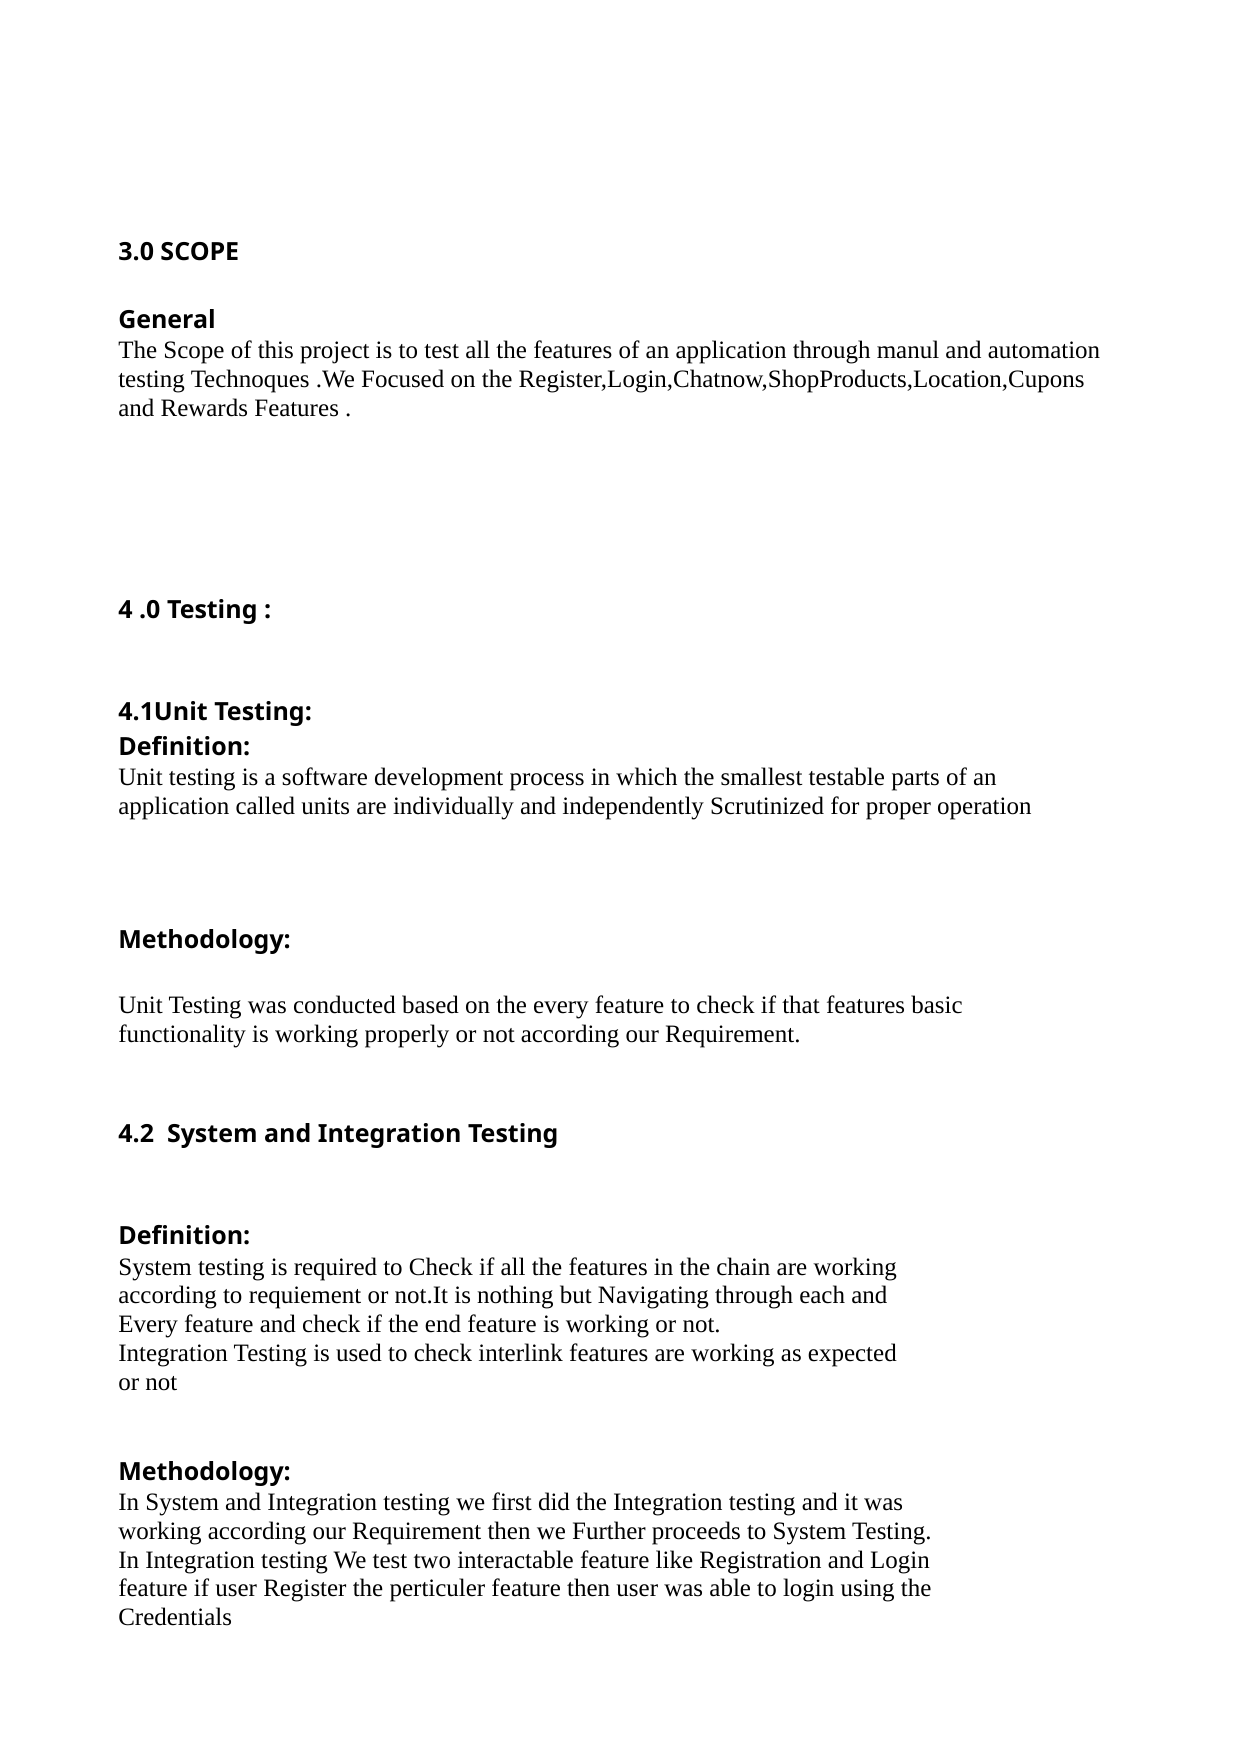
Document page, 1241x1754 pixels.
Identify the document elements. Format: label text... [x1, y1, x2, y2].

text Definition: [118, 728, 1122, 762]
text Methodology: [118, 1453, 1122, 1487]
text Unit testing is a software development process in which the smallest testable parts of an [118, 762, 1122, 791]
text Credentials [118, 1602, 1122, 1631]
text functionality is working properly or not according our Requirement. [118, 1019, 1122, 1047]
text or not [118, 1367, 1122, 1396]
text 4.2 System and Integration Testing [118, 1116, 1122, 1150]
text feature if user Register the perticuler feature then user was able to login using the [118, 1573, 1122, 1602]
text according to requiement or not.It is nothing but Navigating through each and [118, 1281, 1122, 1309]
text working according our Requirement then we Further proceeds to System Testing. [118, 1516, 1122, 1545]
text General [118, 301, 1122, 335]
text Every feature and check if the end feature is working or not. [118, 1309, 1122, 1338]
text System testing is required to Check if all the features in the chain are working [118, 1252, 1122, 1281]
text Unit Testing was conducted based on the every feature to check if that features basic [118, 990, 1122, 1019]
text 3.0 SCOPE [118, 233, 1122, 267]
text 4.1Unit Testing: [118, 694, 1122, 728]
text 4 .0 Testing : [118, 592, 1122, 626]
text The Scope of this project is to test all the features of an application through manul and automation testing Technoques .We Focused on the Register,Login,Chatnow,ShopProducts,Location,Cupons and Rewards Features . [118, 335, 1122, 422]
text Integration Testing is used to check interlink features are working as expected [118, 1338, 1122, 1367]
text Methodology: [118, 922, 1122, 956]
text In Integration testing We test two interactable feature like Registration and Login [118, 1545, 1122, 1573]
text application called units are individually and independently Scrutinized for proper operation [118, 791, 1122, 820]
text Definition: [118, 1218, 1122, 1252]
text In System and Integration testing we first did the Integration testing and it was [118, 1487, 1122, 1516]
